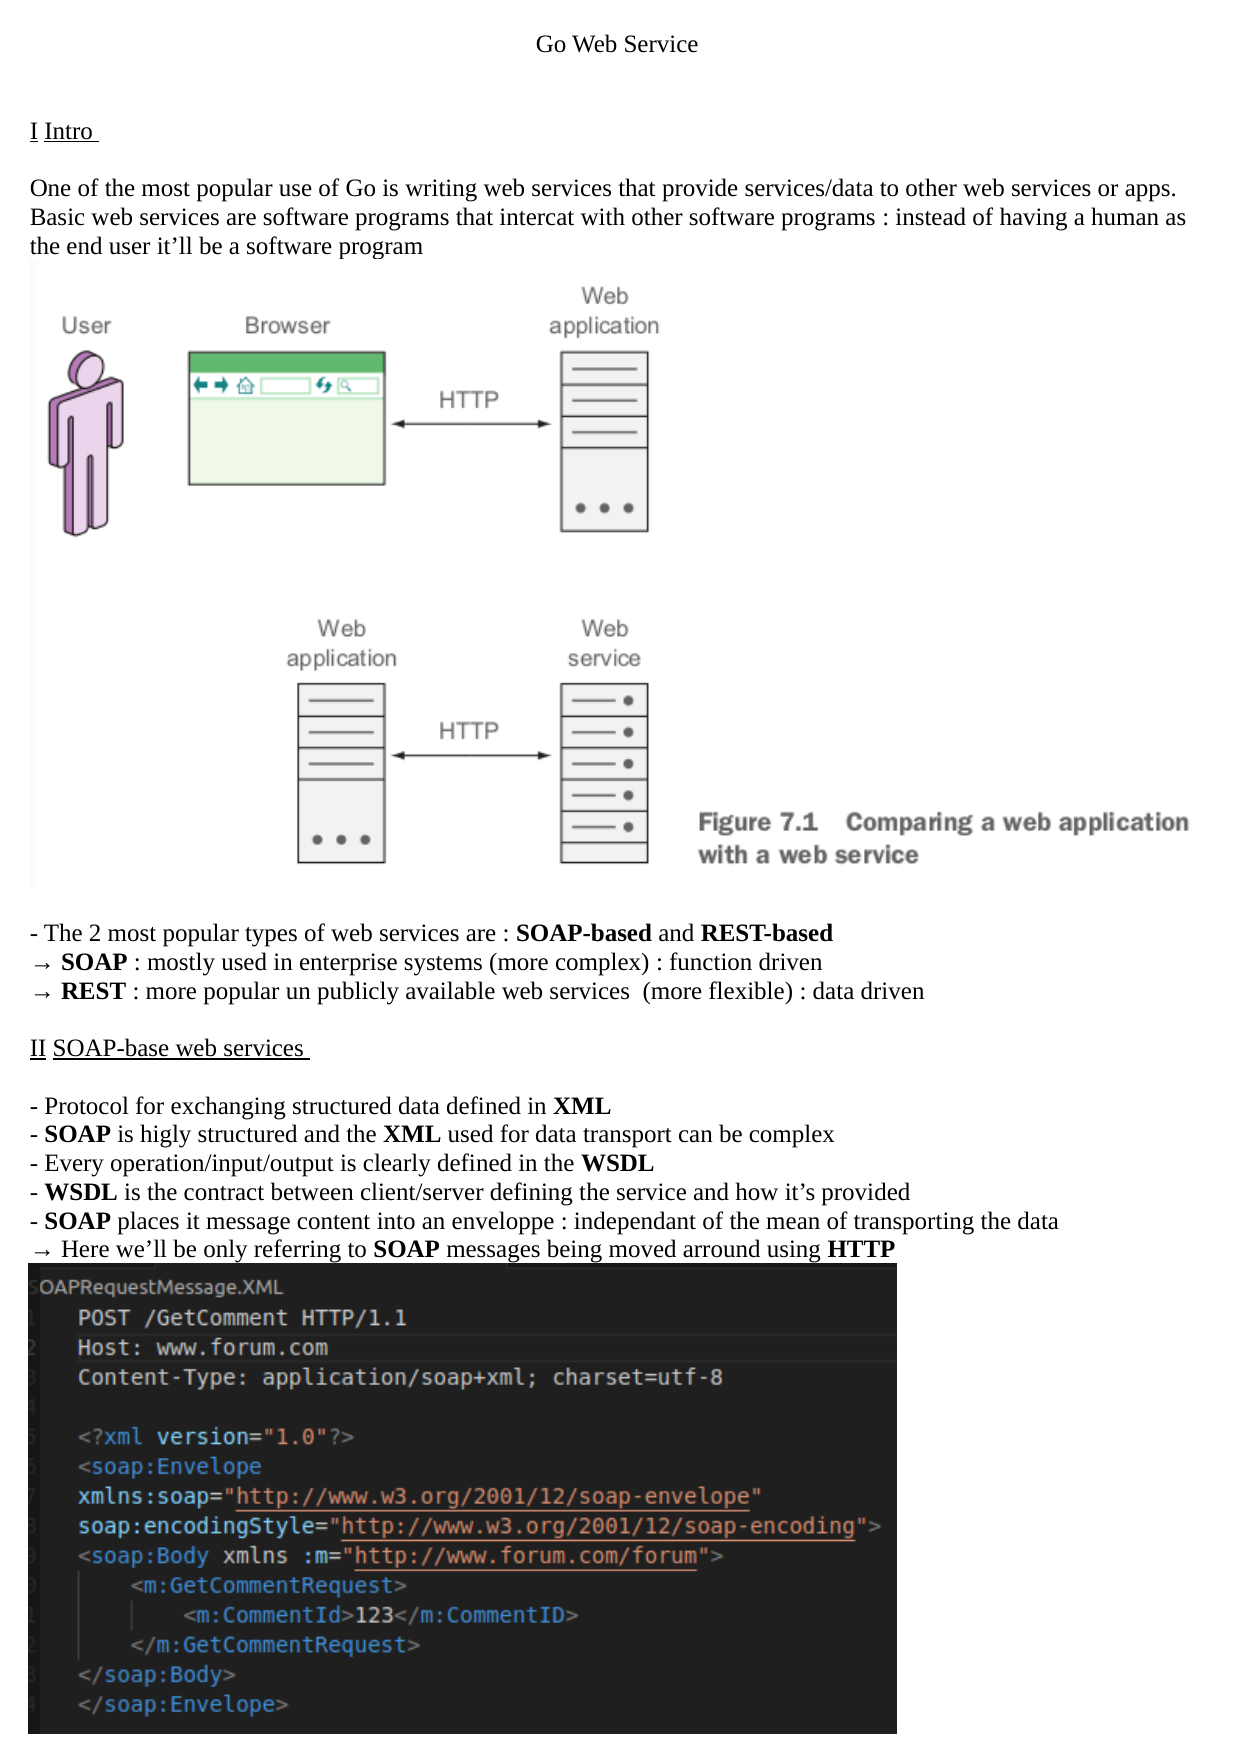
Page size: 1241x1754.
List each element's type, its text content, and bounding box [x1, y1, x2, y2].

text - SOAP is higly structured and the XML used for data transport can be complex [29, 1119, 1211, 1148]
text - WSDL is the contract between client/server defining the service and how it’s provided [29, 1177, 1211, 1206]
text - Protocol for exchanging structured data defined in XML [29, 1091, 1211, 1119]
text → SOAP : mostly used in enterprise systems (more complex) : function driven [29, 947, 1211, 976]
picture [28, 1263, 897, 1734]
text - The 2 most popular types of web services are : SOAP-based and REST-based [29, 918, 1211, 947]
text One of the most popular use of Go is writing web services that provide services/data to other web services or apps. Basic web services are software programs that intercat with other software programs : instead of having a human as the end user it’ll be a software program [29, 173, 1211, 259]
text → Here we’ll be only referring to SOAP messages being moved arround using HTTP [29, 1234, 1211, 1263]
text Go Web Service [29, 29, 1211, 58]
text - SOAP places it message content into an enveloppe : independant of the mean of transporting the data [29, 1206, 1211, 1234]
text II SOAP-base web services [29, 1033, 1211, 1062]
picture [29, 259, 1211, 890]
text - Every operation/input/output is clearly defined in the WSDL [29, 1148, 1211, 1177]
text I Intro [29, 116, 1211, 144]
text → REST : more popular un publicly available web services (more flexible) : data driven [29, 976, 1211, 1004]
